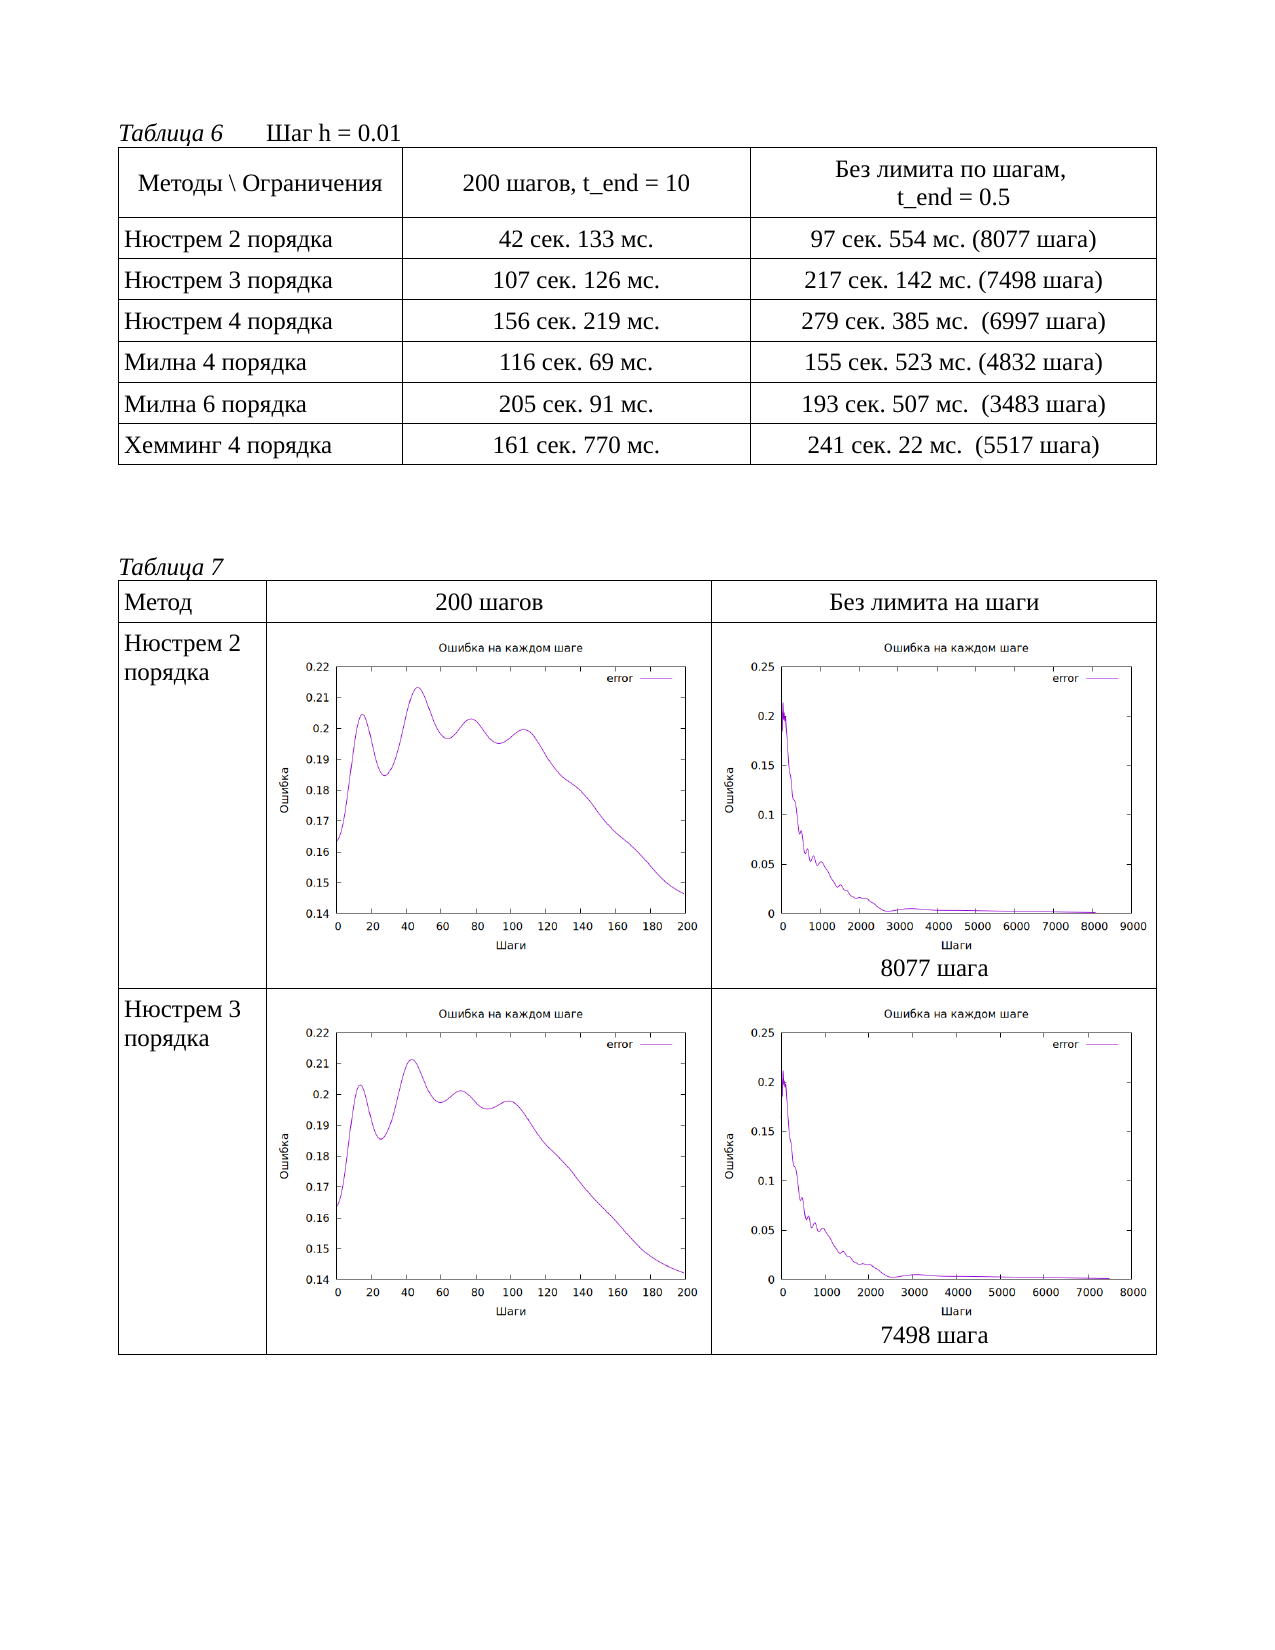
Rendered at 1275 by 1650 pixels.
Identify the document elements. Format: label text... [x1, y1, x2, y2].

table_cell 241 сек. 22 мс. (5517 шага) [751, 424, 1156, 464]
table_header Методы \ Ограничения [119, 148, 402, 217]
table_cell 8077 шага [712, 623, 1156, 988]
picture [272, 994, 706, 1320]
table_cell Хемминг 4 порядка [119, 424, 402, 464]
table_cell [267, 989, 711, 1354]
table_cell 42 сек. 133 мс. [403, 218, 750, 258]
table_cell [267, 623, 711, 988]
table_cell Милна 4 порядка [119, 342, 402, 382]
table_cell Нюстрем 2 порядка [119, 623, 266, 988]
text Таблица 6 Шаг h = 0.01 [118, 118, 1157, 147]
table_header 200 шагов [267, 581, 711, 622]
table_header 200 шагов, t_end = 10 [403, 148, 750, 217]
picture [717, 994, 1152, 1320]
table_cell Милна 6 порядка [119, 383, 402, 423]
table_cell 217 сек. 142 мс. (7498 шага) [751, 259, 1156, 299]
table_cell Нюстрем 3 порядка [119, 989, 266, 1354]
picture [717, 628, 1152, 954]
table_header Без лимита по шагам, t_end = 0.5 [751, 148, 1156, 217]
table_cell Нюстрем 3 порядка [119, 259, 402, 299]
table_cell 107 сек. 126 мс. [403, 259, 750, 299]
table_cell Нюстрем 4 порядка [119, 300, 402, 341]
table_cell 155 сек. 523 мс. (4832 шага) [751, 342, 1156, 382]
table_header Метод [119, 581, 266, 622]
table_cell 156 сек. 219 мс. [403, 300, 750, 341]
text Таблица 7 [118, 552, 1157, 580]
table_cell 193 сек. 507 мс. (3483 шага) [751, 383, 1156, 423]
table_cell 7498 шага [712, 989, 1156, 1354]
table_cell 161 сек. 770 мс. [403, 424, 750, 464]
table_cell 116 сек. 69 мс. [403, 342, 750, 382]
table_header Без лимита на шаги [712, 581, 1156, 622]
table_cell 97 сек. 554 мс. (8077 шага) [751, 218, 1156, 258]
table_cell Нюстрем 2 порядка [119, 218, 402, 258]
picture [272, 628, 706, 954]
table_cell 205 сек. 91 мс. [403, 383, 750, 423]
table_cell 279 сек. 385 мс. (6997 шага) [751, 300, 1156, 341]
